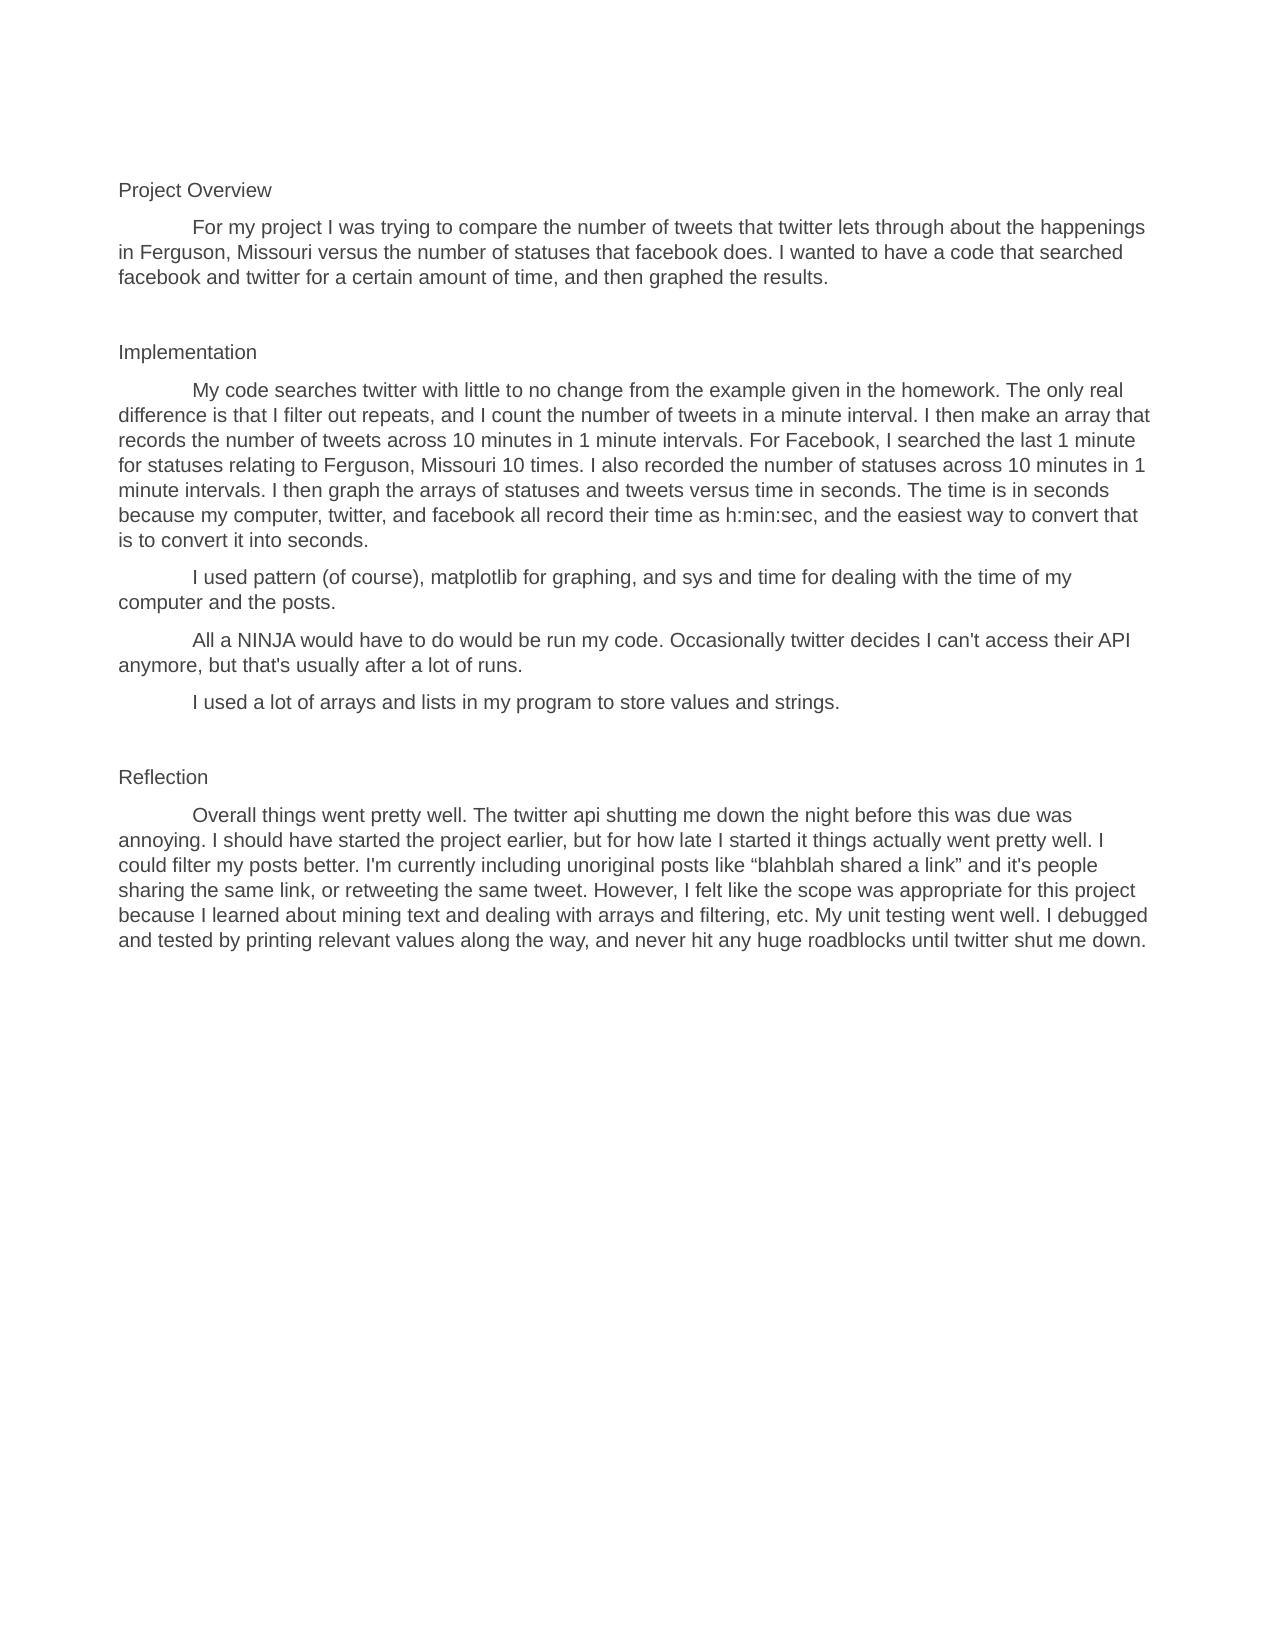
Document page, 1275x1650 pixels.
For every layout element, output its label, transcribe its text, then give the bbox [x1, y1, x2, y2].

text Implementation [118, 339, 1157, 364]
text Project Overview [118, 176, 1157, 201]
text Overall things went pretty well. The twitter api shutting me down the night before this was due was annoying. I should have started the project earlier, but for how late I started it things actually went pretty well. I could filter my posts better. I'm currently including unoriginal posts like “blahblah shared a link” and it's people sharing the same link, or retweeting the same tweet. However, I felt like the scope was appropriate for this project because I learned about mining text and dealing with arrays and filtering, etc. My unit testing went well. I debugged and tested by printing relevant values along the way, and never hit any huge roadblocks until twitter shut me down. [118, 801, 1157, 951]
text All a NINJA would have to do would be run my code. Occasionally twitter decides I can't access their API anymore, but that's usually after a lot of runs. [118, 626, 1157, 676]
text I used pattern (of course), matplotlib for graphing, and sys and time for dealing with the time of my computer and the posts. [118, 564, 1157, 614]
text My code searches twitter with little to no change from the example given in the homework. The only real difference is that I filter out repeats, and I count the number of tweets in a minute interval. I then make an array that records the number of tweets across 10 minutes in 1 minute intervals. For Facebook, I searched the last 1 minute for statuses relating to Ferguson, Missouri 10 times. I also recorded the number of statuses across 10 minutes in 1 minute intervals. I then graph the arrays of statuses and tweets versus time in seconds. The time is in seconds because my computer, twitter, and facebook all record their time as h:min:sec, and the easiest way to convert that is to convert it into seconds. [118, 376, 1157, 551]
text Reflection [118, 764, 1157, 789]
text I used a lot of arrays and lists in my program to store values and strings. [118, 689, 1157, 714]
text For my project I was trying to compare the number of tweets that twitter lets through about the happenings in Ferguson, Missouri versus the number of statuses that facebook does. I wanted to have a code that searched facebook and twitter for a certain amount of time, and then graphed the results. [118, 214, 1157, 289]
